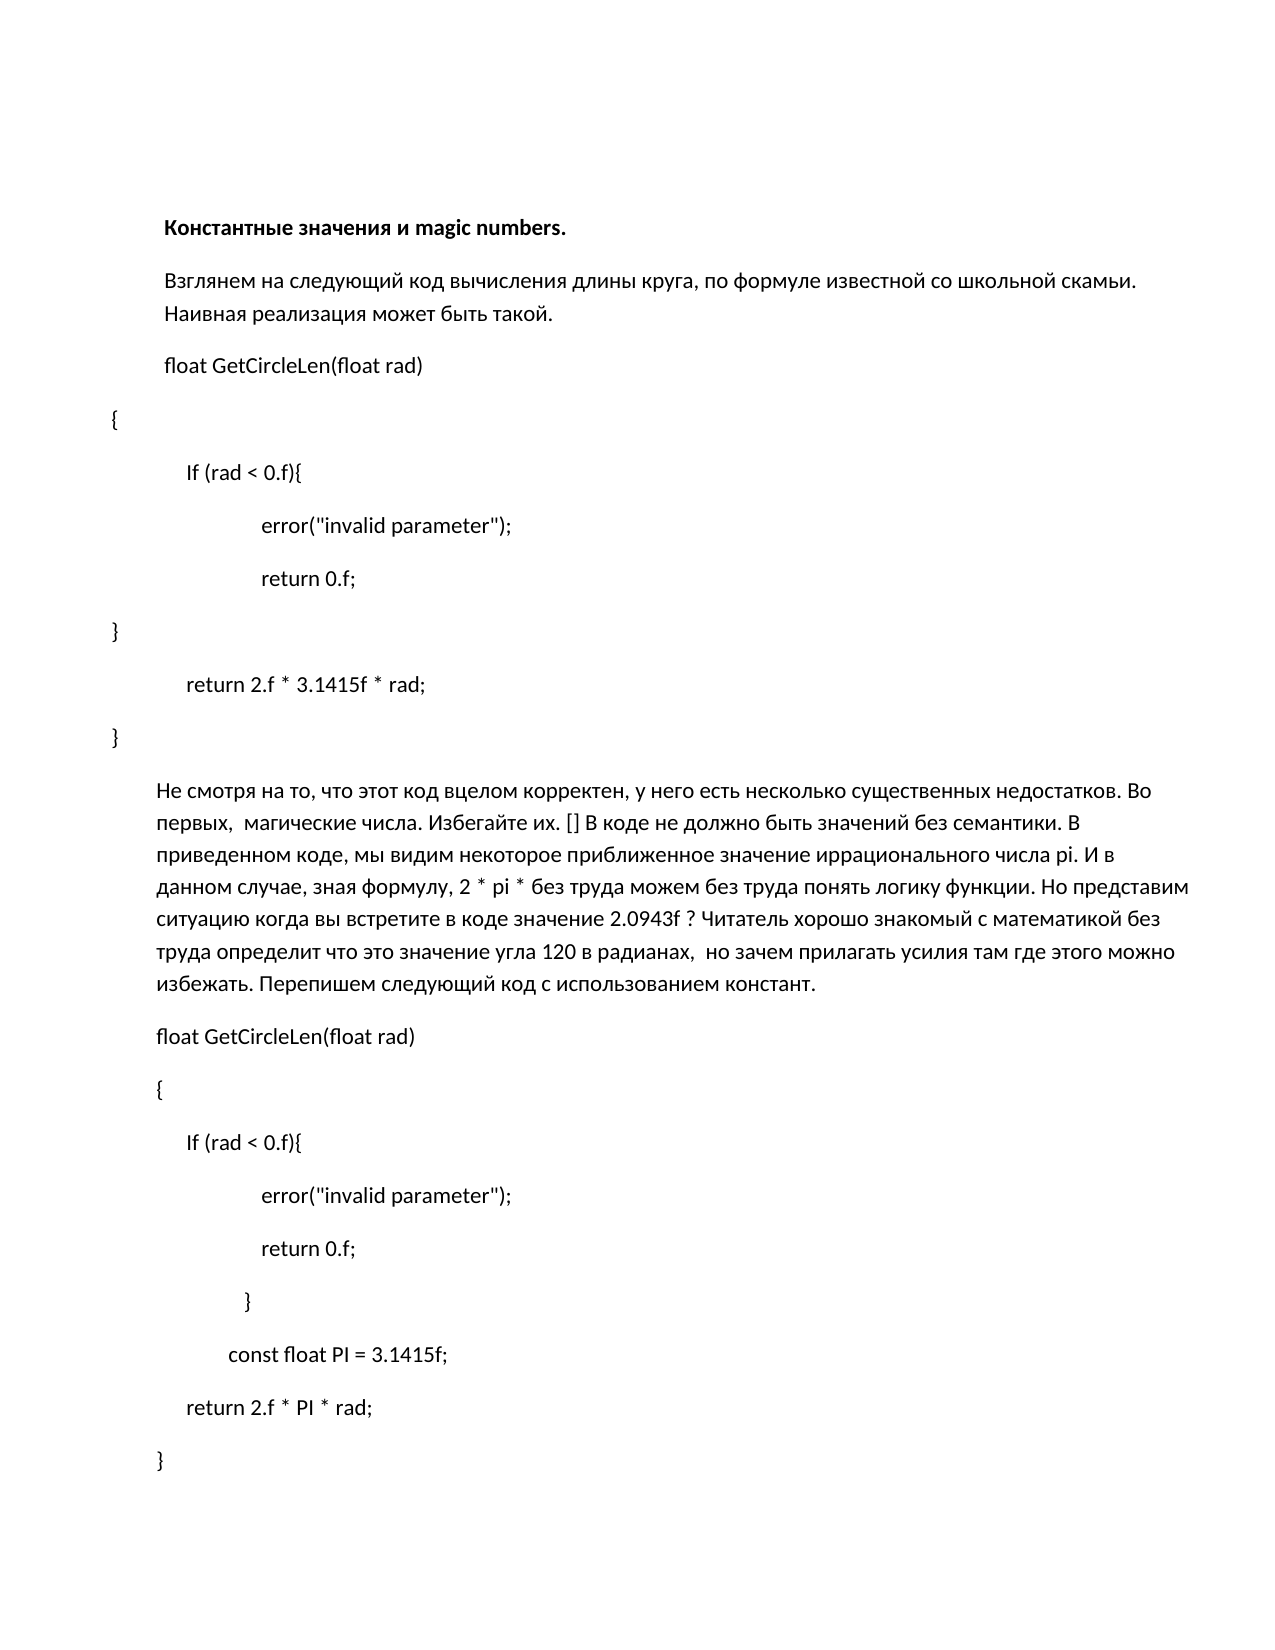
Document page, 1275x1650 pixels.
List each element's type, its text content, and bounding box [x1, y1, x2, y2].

text { [156, 1075, 1195, 1103]
text const float PI = 3.1415f; [156, 1340, 1195, 1368]
text } [156, 1287, 1195, 1315]
text error("invalid parameter"); [111, 511, 1234, 539]
text If (rad < 0.f){ [156, 1128, 1195, 1156]
text If (rad < 0.f){ [111, 458, 1234, 486]
text float GetCircleLen(float rad) [164, 352, 1198, 380]
text return 0.f; [156, 1234, 1195, 1262]
text return 2.f * 3.1415f * rad; [111, 670, 1234, 698]
text } [156, 1446, 1195, 1474]
text Взглянем на следующий код вычисления длины круга, по формуле известной со школьной скамьи. Наивная реализация может быть такой. [164, 266, 1198, 327]
text } [111, 617, 1234, 645]
text error("invalid parameter"); [156, 1181, 1195, 1209]
text float GetCircleLen(float rad) [156, 1022, 1195, 1050]
text } [111, 723, 1234, 751]
text return 0.f; [111, 564, 1234, 592]
text Константные значения и magic numbers. [164, 213, 1198, 241]
text return 2.f * PI * rad; [156, 1393, 1195, 1421]
text { [111, 405, 1234, 433]
text Не смотря на то, что этот код вцелом корректен, у него есть несколько существенных недостатков. Во первых, магические числа. Избегайте их. [] В коде не должно быть значений без семантики. В приведенном коде, мы видим некоторое приближенное значение иррационального числа pi. И в данном случае, зная формулу, 2 * pi * без труда можем без труда понять логику функции. Но представим ситуацию когда вы встретите в коде значение 2.0943f ? Читатель хорошо знакомый с математикой без труда определит что это значение угла 120 в радианах, но зачем прилагать усилия там где этого можно избежать. Перепишем следующий код c использованием констант. [156, 776, 1195, 997]
